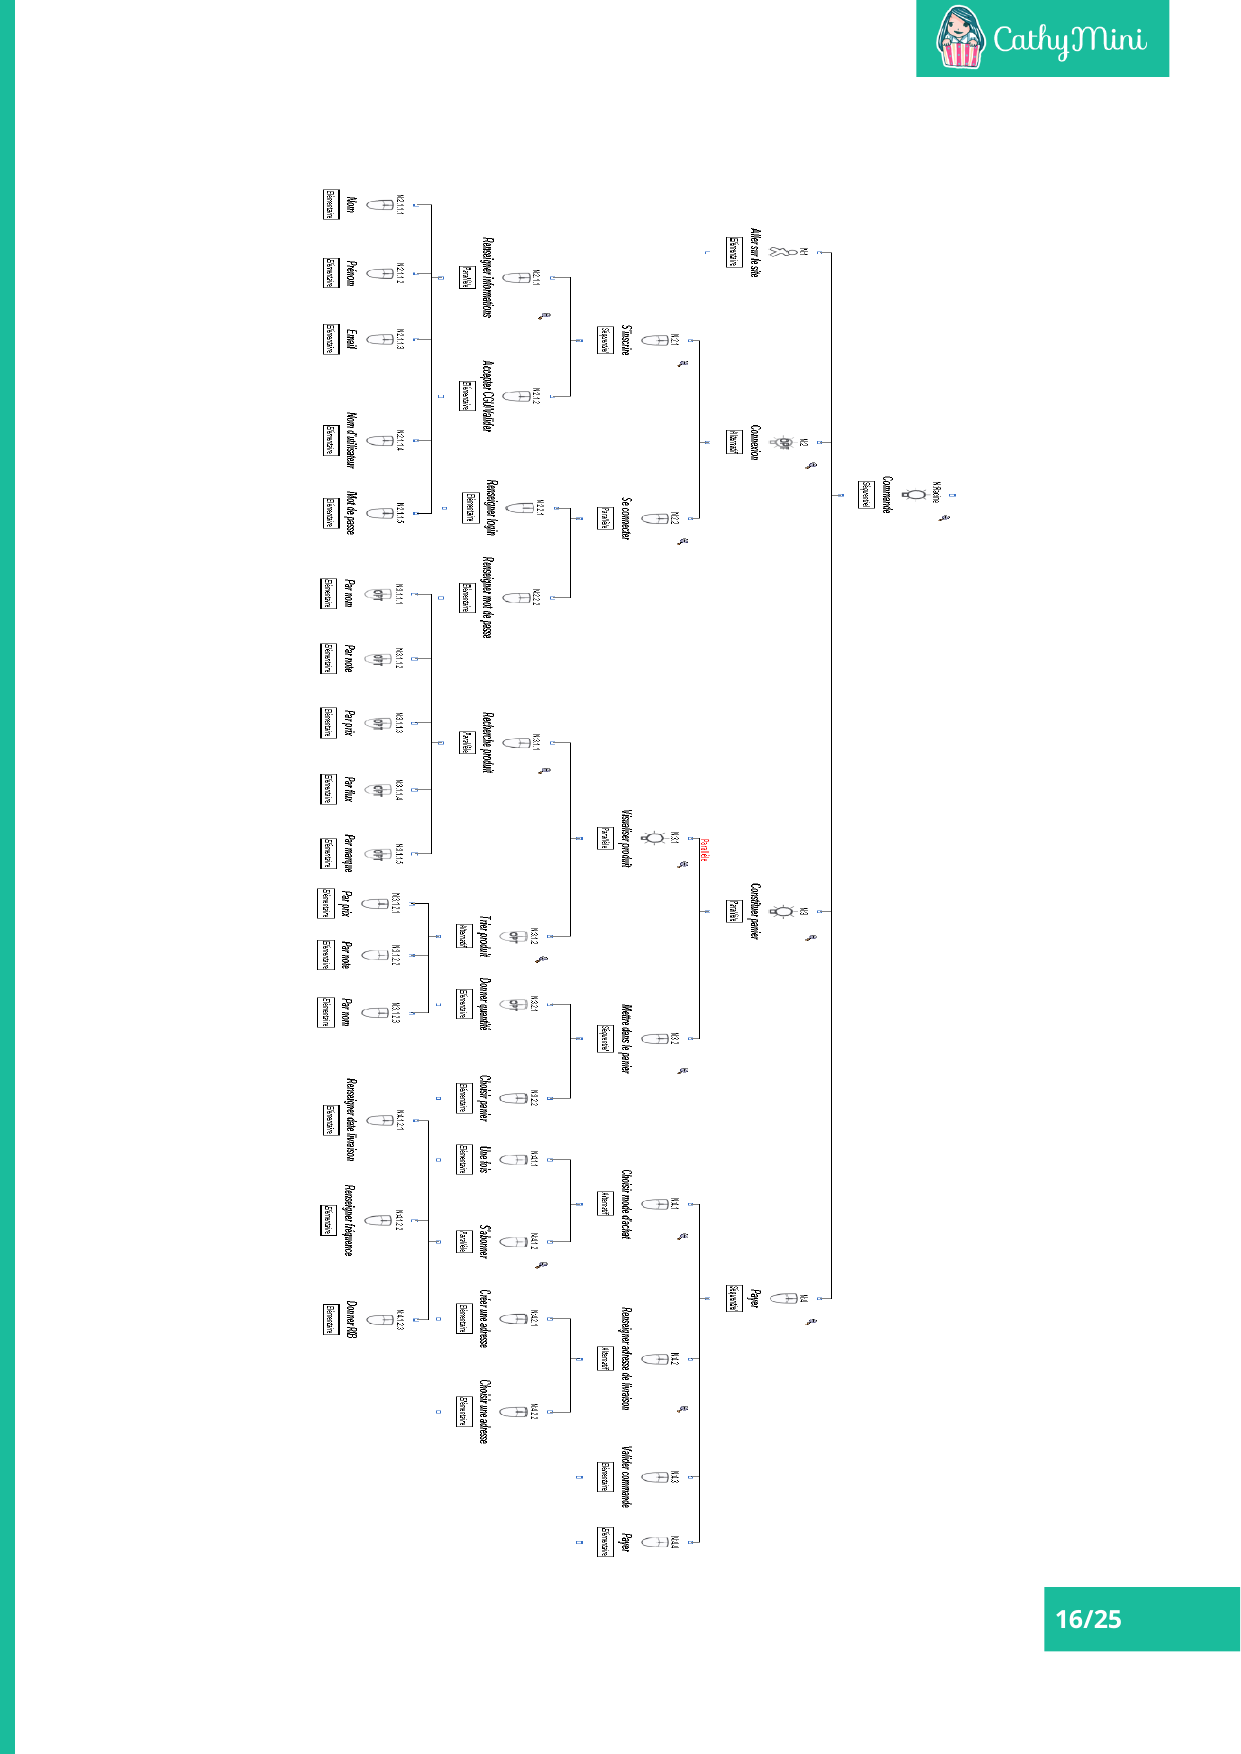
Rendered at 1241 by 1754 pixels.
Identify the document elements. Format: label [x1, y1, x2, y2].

picture [284, 181, 956, 1568]
picture [929, 0, 1156, 73]
